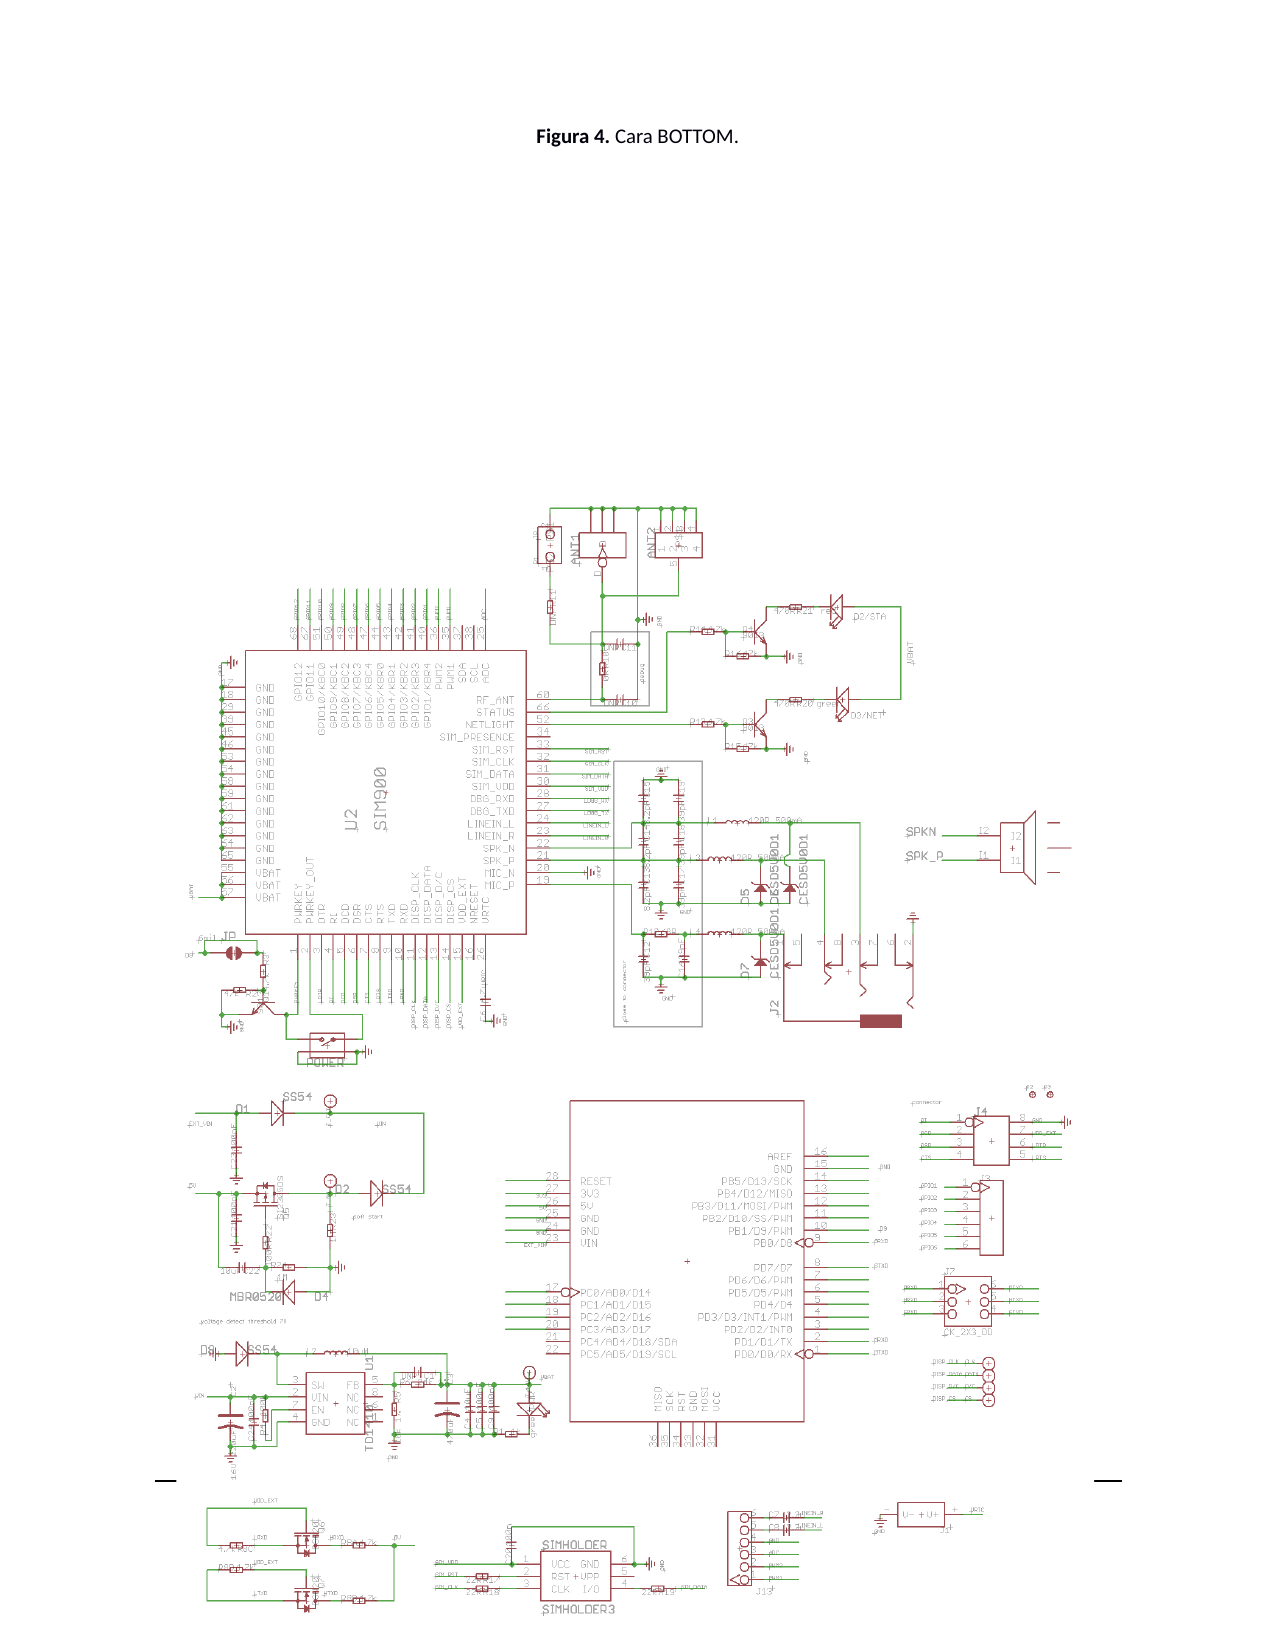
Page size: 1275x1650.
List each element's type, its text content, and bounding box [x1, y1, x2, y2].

picture [177, 481, 1096, 1650]
text Figura 4. Cara BOTTOM. [177, 124, 1098, 149]
